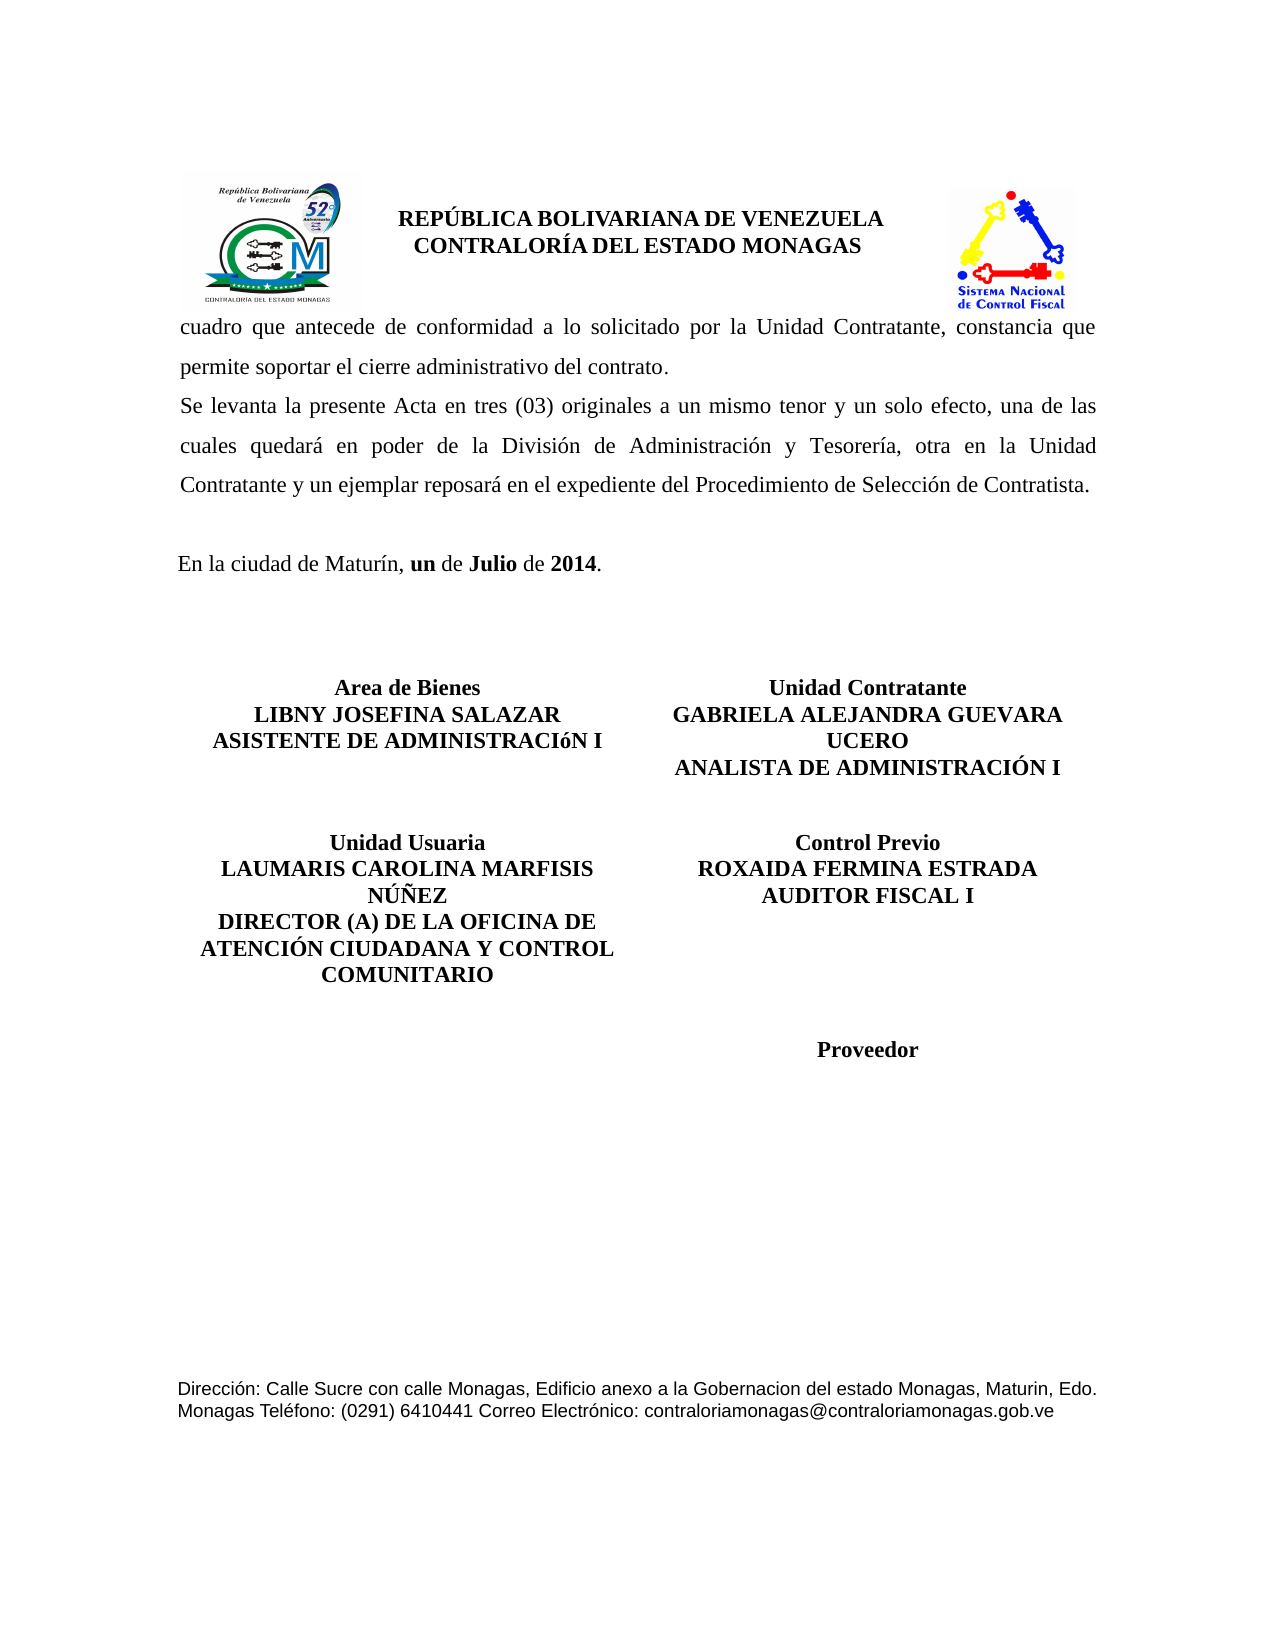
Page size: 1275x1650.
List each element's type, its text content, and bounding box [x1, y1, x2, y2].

table_cell [177, 993, 637, 1031]
table_cell Unidad Usuaria LAUMARIS CAROLINA MARFISIS NÚÑEZ DIRECTOR (A) DE LA OFICINA DE ATENCIÓN CIUDADANA Y CONTROL COMUNITARIO [177, 824, 637, 993]
table_cell Proveedor [638, 1031, 1098, 1095]
picture [182, 171, 363, 314]
table_cell [638, 786, 1098, 823]
text En la ciudad de Maturín, un de Julio de 2014. [177, 550, 1098, 576]
table_header Area de Bienes LIBNY JOSEFINA SALAZAR ASISTENTE DE ADMINISTRACIóN I [177, 669, 637, 786]
table_cell Control Previo ROXAIDA FERMINA ESTRADA AUDITOR FISCAL I [638, 824, 1098, 993]
table_cell [177, 1031, 637, 1095]
table_cell [638, 993, 1098, 1031]
text Se levanta la presente Acta en tres (03) originales a un mismo tenor y un solo efecto, una de las cuales quedará en poder de la División de Administración y Tesorería, otra en la Unidad Contratante y un ejemplar reposará en el expediente del Procedimiento de Selección de Contratista. [180, 392, 1098, 497]
text cuadro que antecede de conformidad a lo solicitado por la Unidad Contratante, constancia que permite soportar el cierre administrativo del contrato. [180, 313, 1098, 379]
table_header Unidad Contratante GABRIELA ALEJANDRA GUEVARA UCERO ANALISTA DE ADMINISTRACIÓN I [638, 669, 1098, 786]
picture [948, 188, 1076, 312]
table_cell [177, 786, 637, 823]
